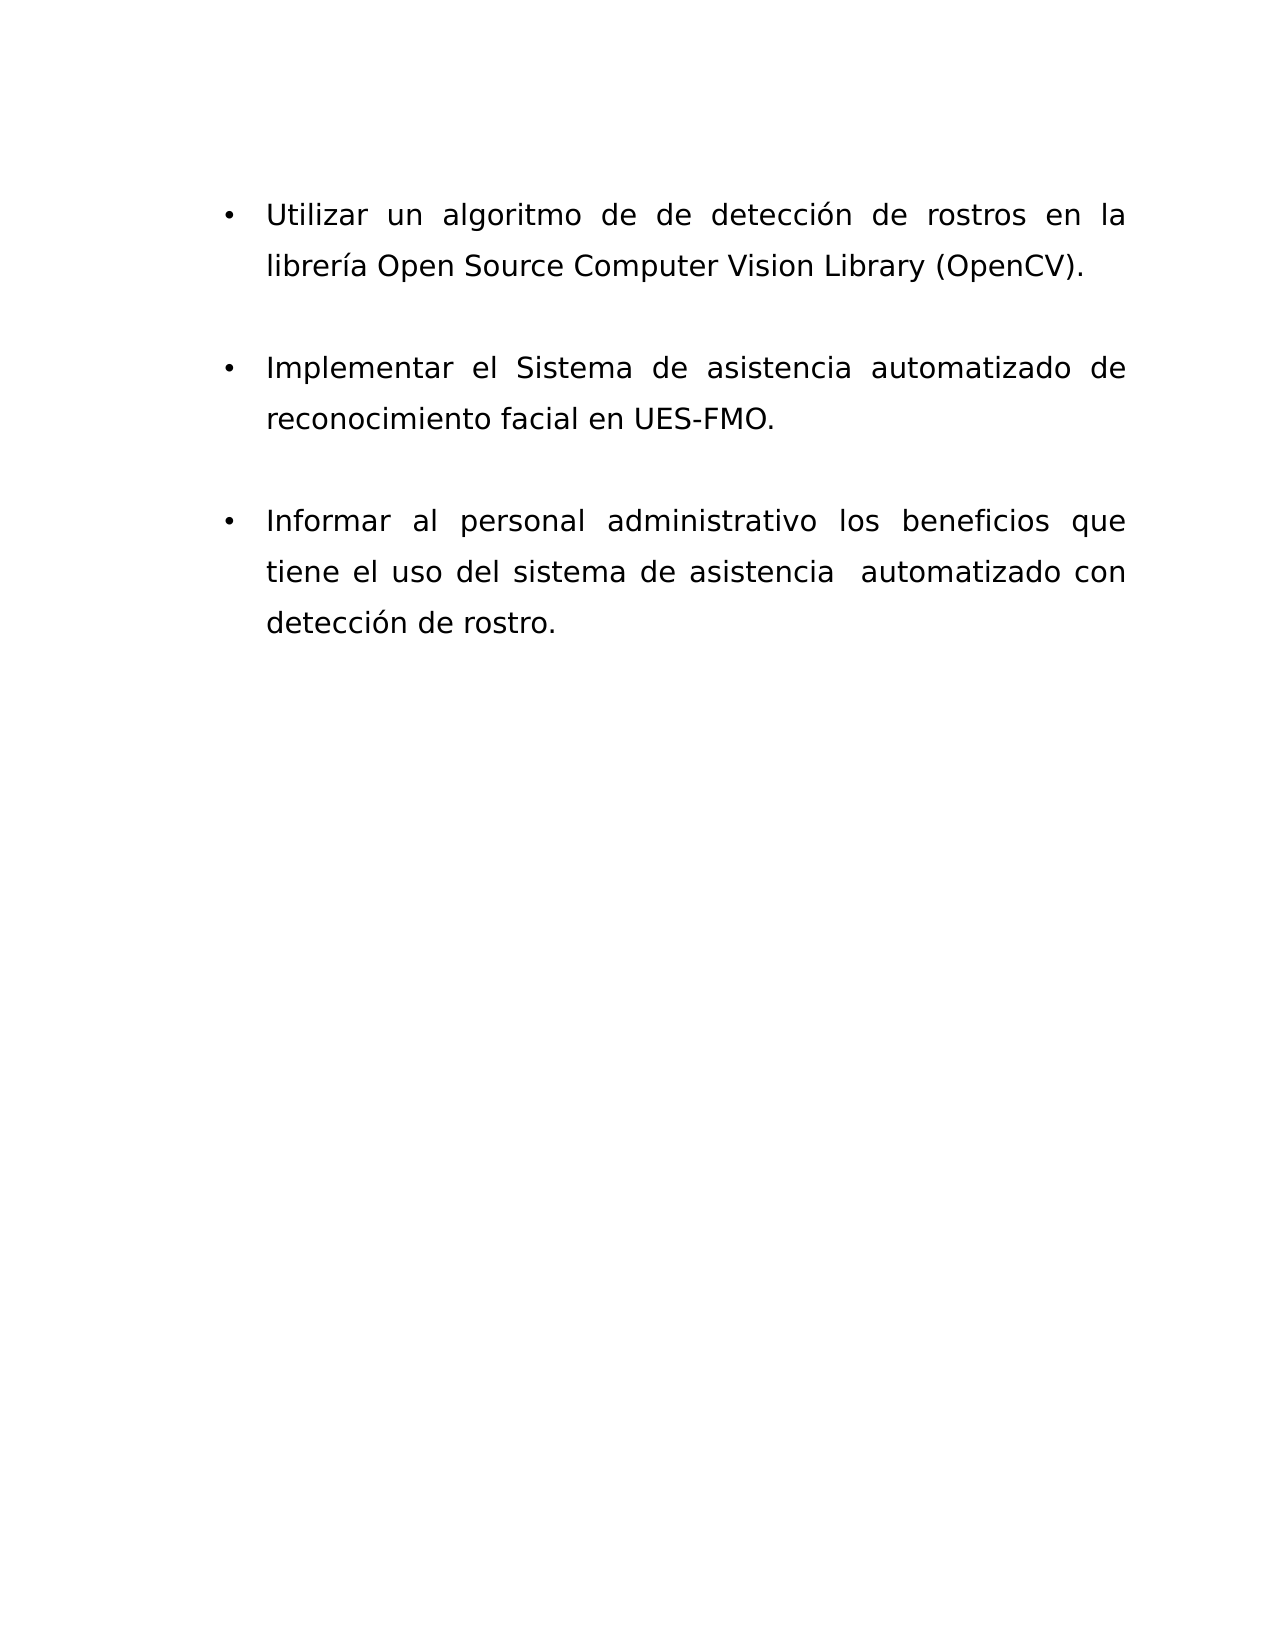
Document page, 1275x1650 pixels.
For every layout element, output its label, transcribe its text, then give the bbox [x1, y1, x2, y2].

list Informar al personal administrativo los beneficios que tiene el uso del sistema de asistencia automatizado con detección de rostro. [224, 504, 1127, 640]
list Implementar el Sistema de asistencia automatizado de reconocimiento facial en UES-FMO. [224, 351, 1127, 436]
list Utilizar un algoritmo de de detección de rostros en la librería Open Source Computer Vision Library (OpenCV). [224, 198, 1127, 283]
